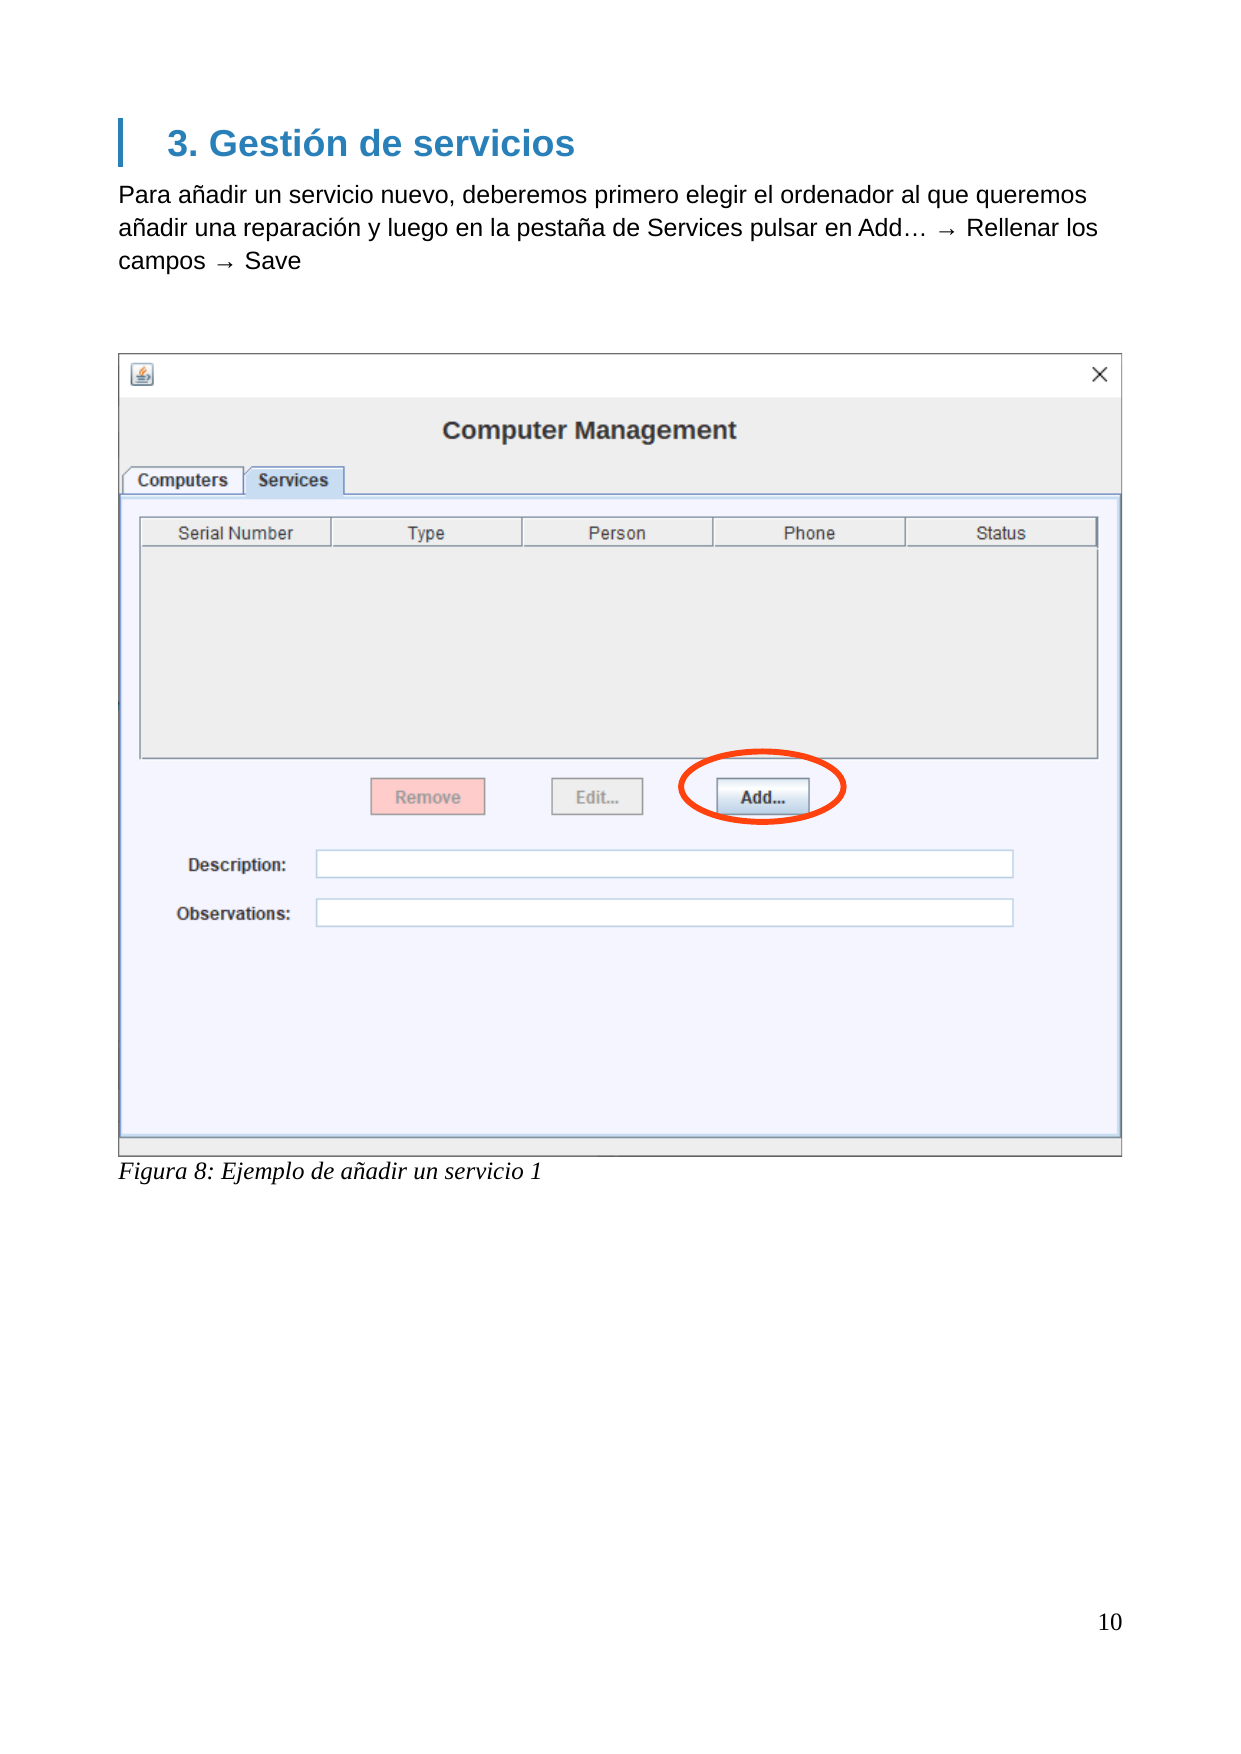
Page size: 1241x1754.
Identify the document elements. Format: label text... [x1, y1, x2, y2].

picture [118, 353, 1123, 1157]
subtitle 3. Gestión de servicios [123, 118, 1122, 167]
text Figura 8: Ejemplo de añadir un servicio 1 [118, 1157, 1122, 1185]
text Para añadir un servicio nuevo, deberemos primero elegir el ordenador al que queremos añadir una reparación y luego en la pestaña de Services pulsar en Add… → Rellenar los campos → Save [118, 179, 1122, 274]
